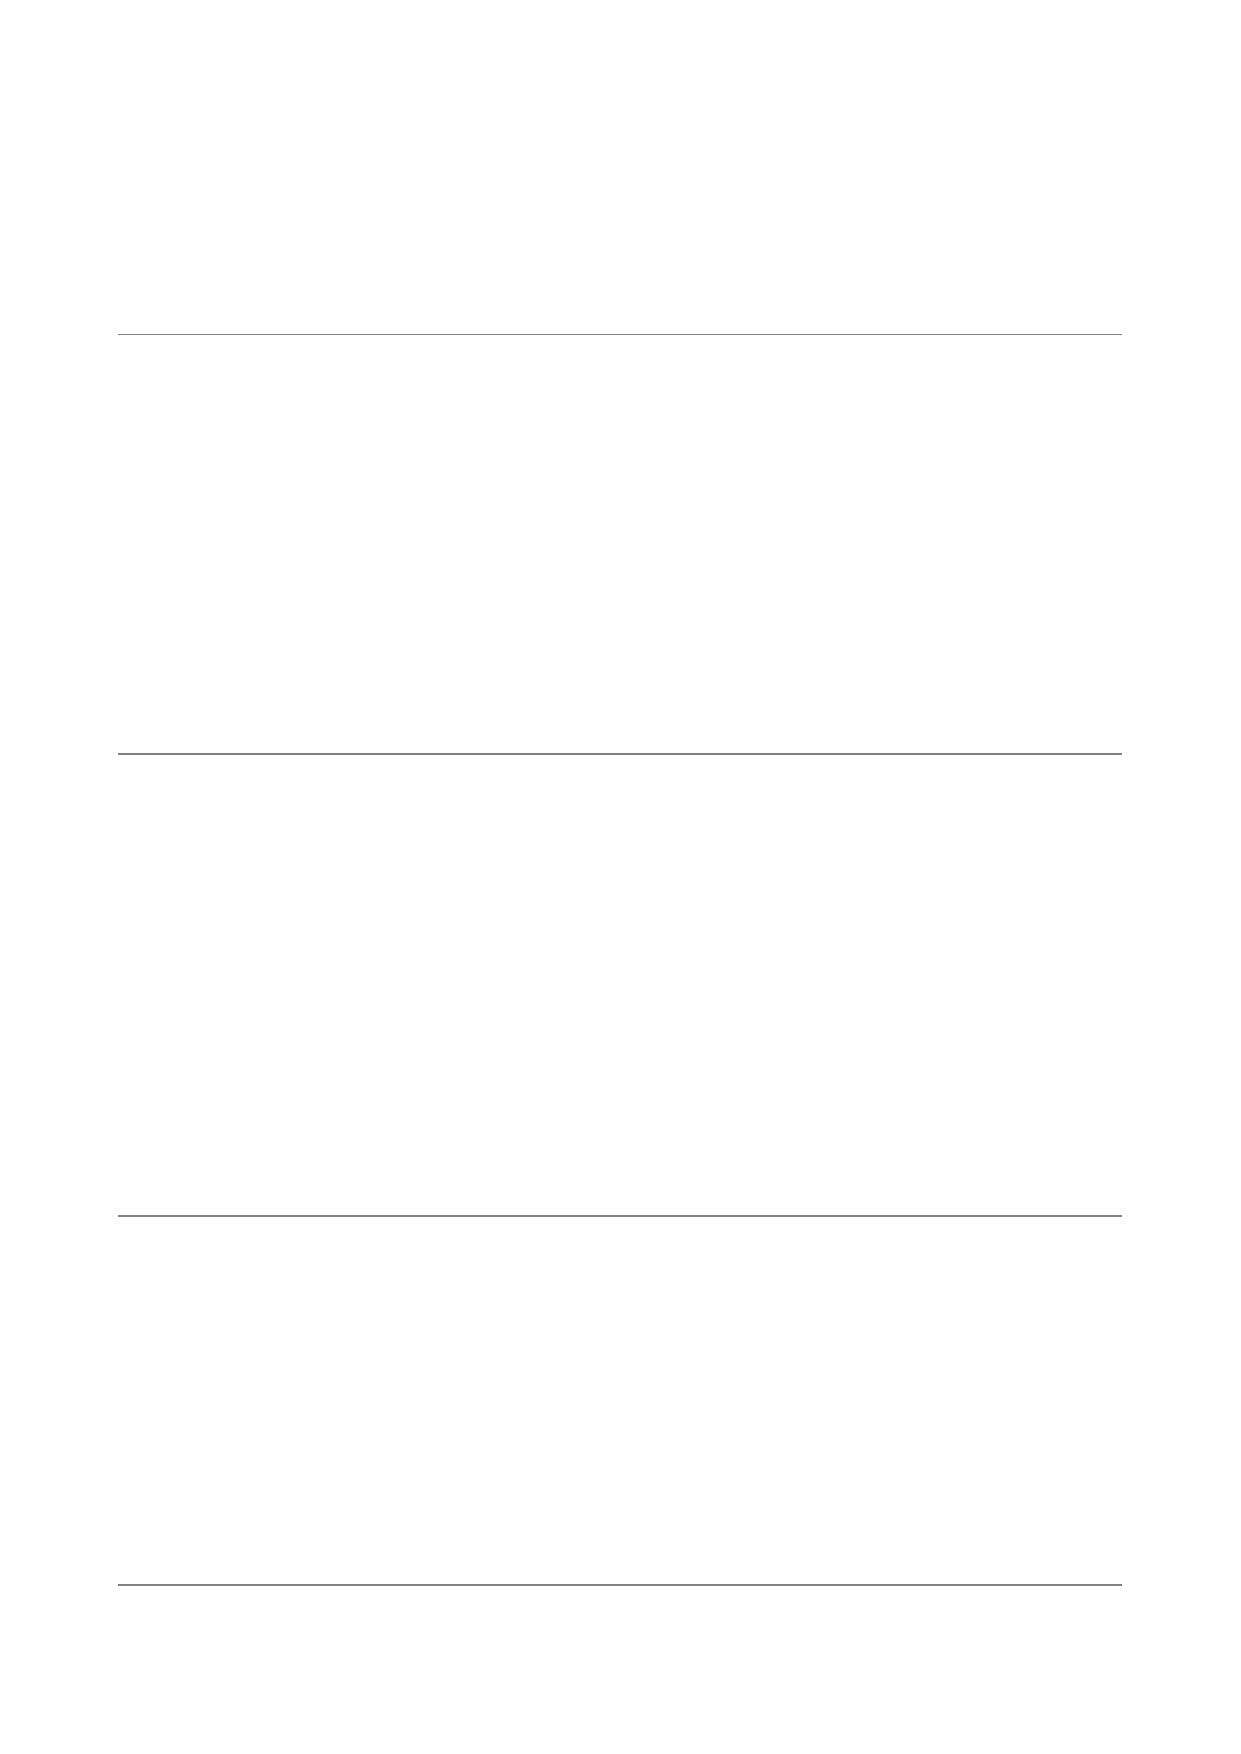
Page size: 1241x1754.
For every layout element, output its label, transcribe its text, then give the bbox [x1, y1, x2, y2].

text noSuchVar is not defined [118, 686, 1122, 710]
text Например: [118, 1006, 1122, 1034]
list понять какая именно ошибка [162, 911, 1122, 939]
text ReferenceError [118, 266, 1122, 290]
text catch (err) { [118, 1053, 1122, 1077]
text Это человеческое объяснение, что именно не так. [118, 443, 1122, 472]
text } [118, 1124, 1122, 1148]
text try { [118, 491, 1122, 514]
text Это дополнительная информация. [118, 1325, 1122, 1354]
text } catch (err) { [118, 118, 1122, 142]
text какие функции вызывали друг друга, пока не произошла ошибка [177, 1483, 1063, 1541]
text noSuchVar; [118, 514, 1122, 538]
text 👉 Выведет: [118, 218, 1122, 247]
text } [118, 165, 1122, 189]
text console.log(err.name); [118, 142, 1122, 165]
text stack показывает: [118, 1433, 1122, 1464]
text 👉 Пример вывода: [118, 638, 1122, 667]
subtitle Что это такое простыми словами [118, 1387, 1122, 1421]
text console.log(err.message); [118, 562, 1122, 585]
text console.log("Переменная не найдена"); [118, 1101, 1122, 1124]
text } [118, 585, 1122, 609]
subtitle 3️⃣ stack — стек вызовов (для отладки) [118, 1266, 1122, 1312]
text Чтобы: [118, 863, 1122, 892]
subtitle Зачем нужны name и message [118, 804, 1122, 851]
text } catch (err) { [118, 538, 1122, 562]
text if (err.name === "ReferenceError") { [118, 1077, 1122, 1101]
subtitle 2️⃣ message — сообщение об ошибке [118, 384, 1122, 431]
list решить как её обрабатывать [162, 958, 1122, 987]
text } [118, 1148, 1122, 1172]
